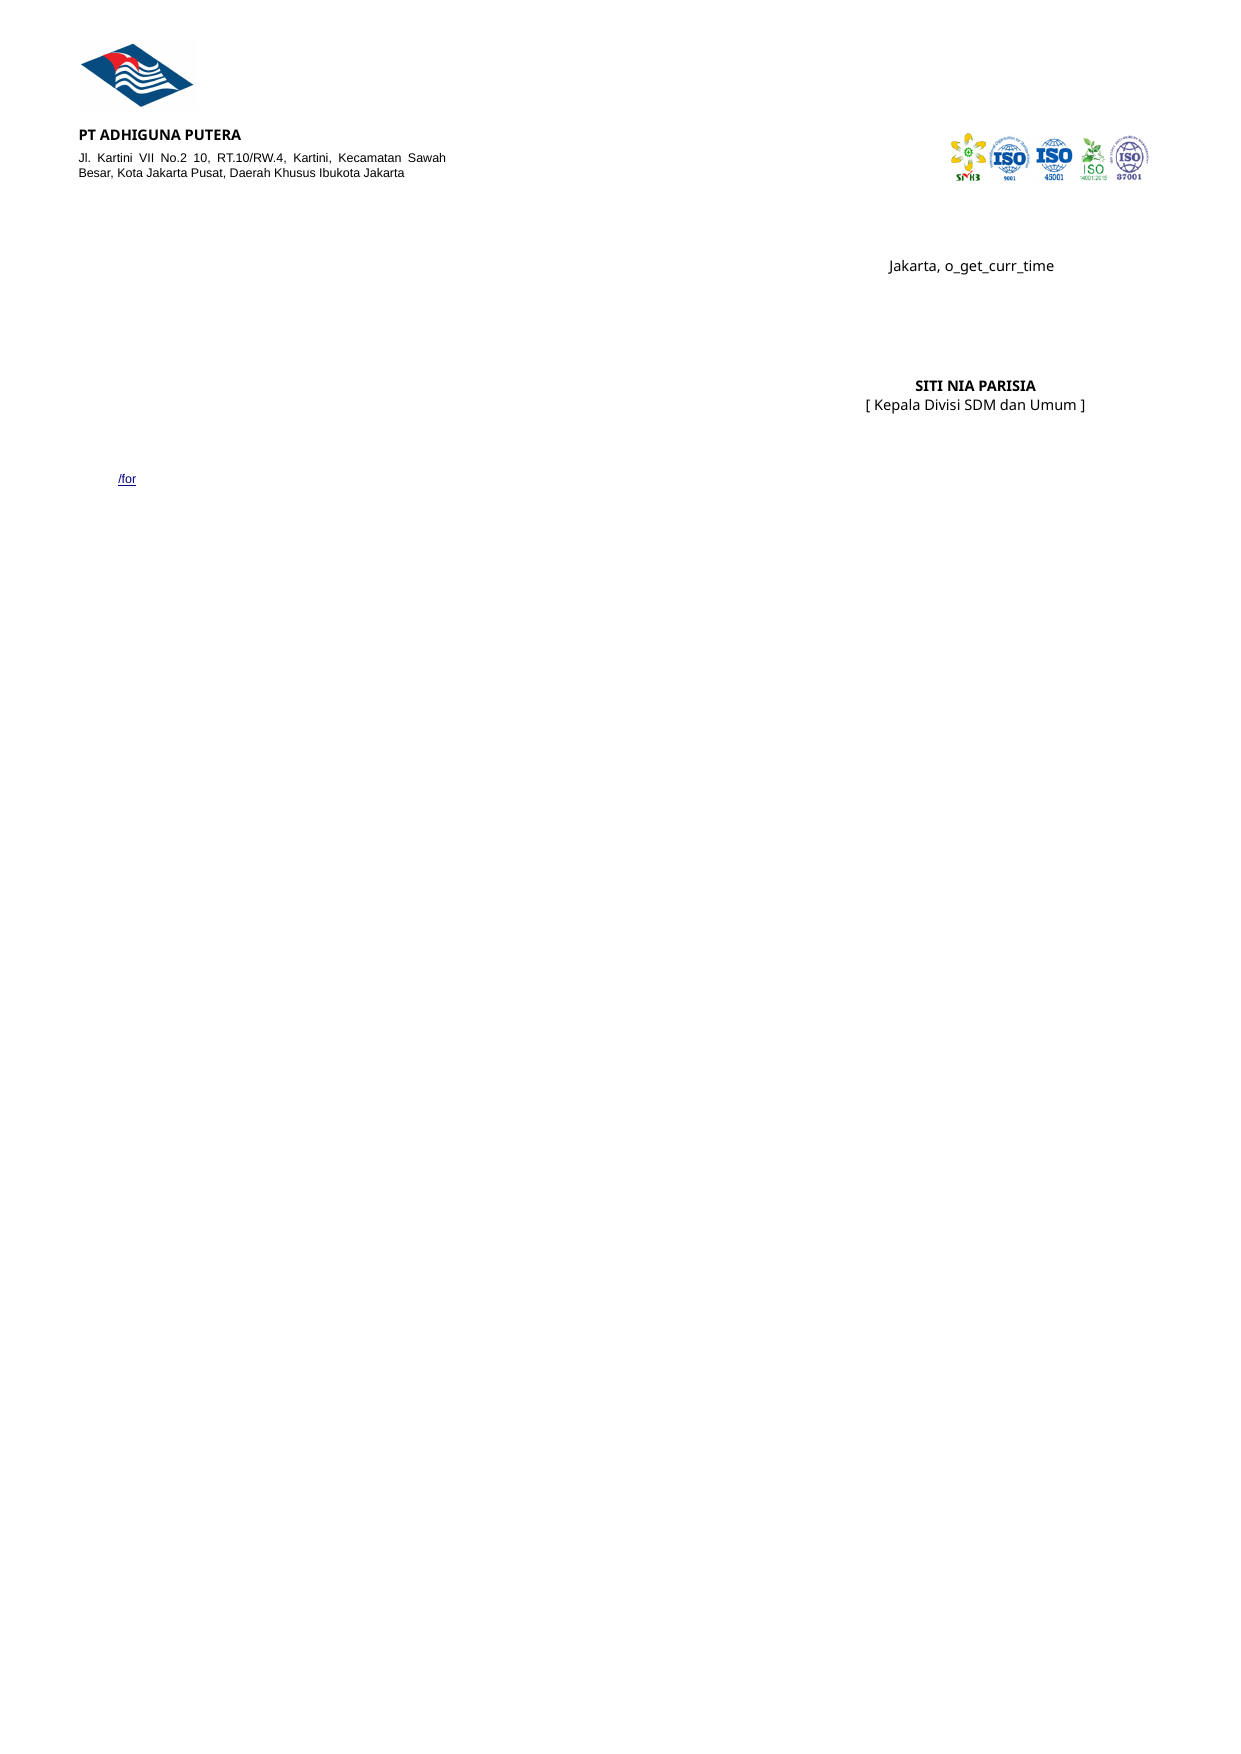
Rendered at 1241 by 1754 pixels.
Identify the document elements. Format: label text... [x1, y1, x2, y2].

picture [945, 132, 1151, 184]
table_cell Jakarta, o_get_curr_time [84, 250, 1158, 466]
table_cell [798, 338, 1153, 369]
table_cell SITI NIA PARISIA [ Kepala Divisi SDM dan Umum ] [798, 370, 1153, 421]
table_cell [798, 307, 1153, 338]
table_header [76, 244, 1160, 472]
picture [78, 39, 198, 110]
table_header [798, 276, 1153, 307]
text /for [118, 472, 1122, 487]
